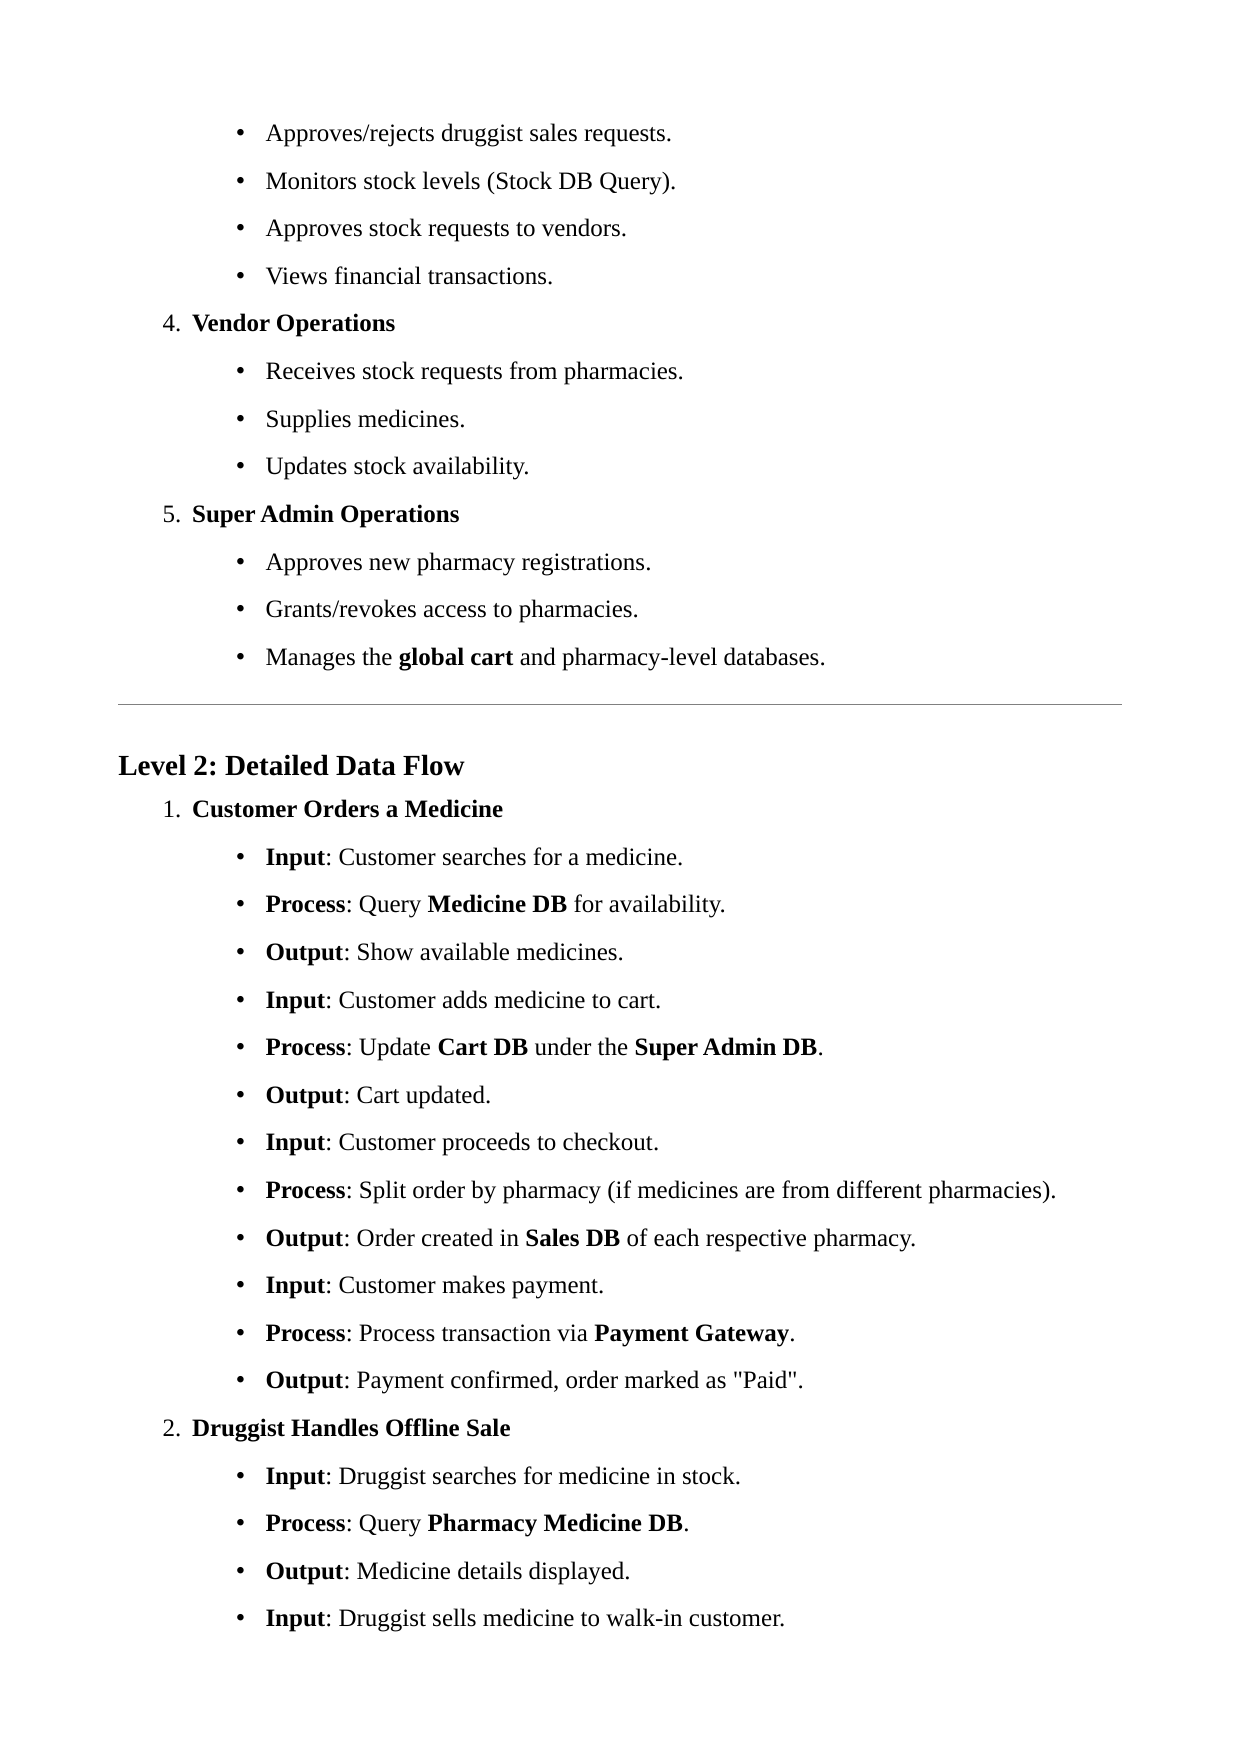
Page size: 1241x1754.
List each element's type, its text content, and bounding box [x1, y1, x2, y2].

list Output: Show available medicines. [236, 937, 1122, 966]
list Approves stock requests to vendors. [236, 213, 1122, 242]
list Process: Query Medicine DB for availability. [236, 889, 1122, 918]
list Druggist Handles Offline Sale [162, 1413, 1122, 1442]
list Approves/rejects druggist sales requests. [236, 118, 1122, 147]
list Monitors stock levels (Stock DB Query). [236, 166, 1122, 194]
list Input: Customer adds medicine to cart. [236, 985, 1122, 1013]
list Approves new pharmacy registrations. [236, 547, 1122, 575]
list Output: Cart updated. [236, 1080, 1122, 1109]
list Input: Customer searches for a medicine. [236, 842, 1122, 871]
list Process: Split order by pharmacy (if medicines are from different pharmacies). [236, 1175, 1122, 1204]
list Views financial transactions. [236, 261, 1122, 290]
list Super Admin Operations [162, 499, 1122, 528]
list Input: Druggist sells medicine to walk-in customer. [236, 1603, 1122, 1632]
list Input: Druggist searches for medicine in stock. [236, 1461, 1122, 1489]
list Customer Orders a Medicine [162, 794, 1122, 823]
list Process: Query Pharmacy Medicine DB. [236, 1508, 1122, 1537]
list Output: Medicine details displayed. [236, 1556, 1122, 1585]
list Process: Update Cart DB under the Super Admin DB. [236, 1032, 1122, 1061]
list Manages the global cart and pharmacy-level databases. [236, 642, 1122, 671]
list Input: Customer makes payment. [236, 1270, 1122, 1299]
subtitle Level 2: Detailed Data Flow [118, 748, 1122, 782]
list Vendor Operations [162, 308, 1122, 337]
list Updates stock availability. [236, 451, 1122, 480]
list Input: Customer proceeds to checkout. [236, 1127, 1122, 1156]
list Output: Payment confirmed, order marked as "Paid". [236, 1366, 1122, 1394]
list Process: Process transaction via Payment Gateway. [236, 1318, 1122, 1347]
list Output: Order created in Sales DB of each respective pharmacy. [236, 1223, 1122, 1251]
list Supplies medicines. [236, 404, 1122, 432]
list Receives stock requests from pharmacies. [236, 356, 1122, 385]
list Grants/revokes access to pharmacies. [236, 594, 1122, 623]
